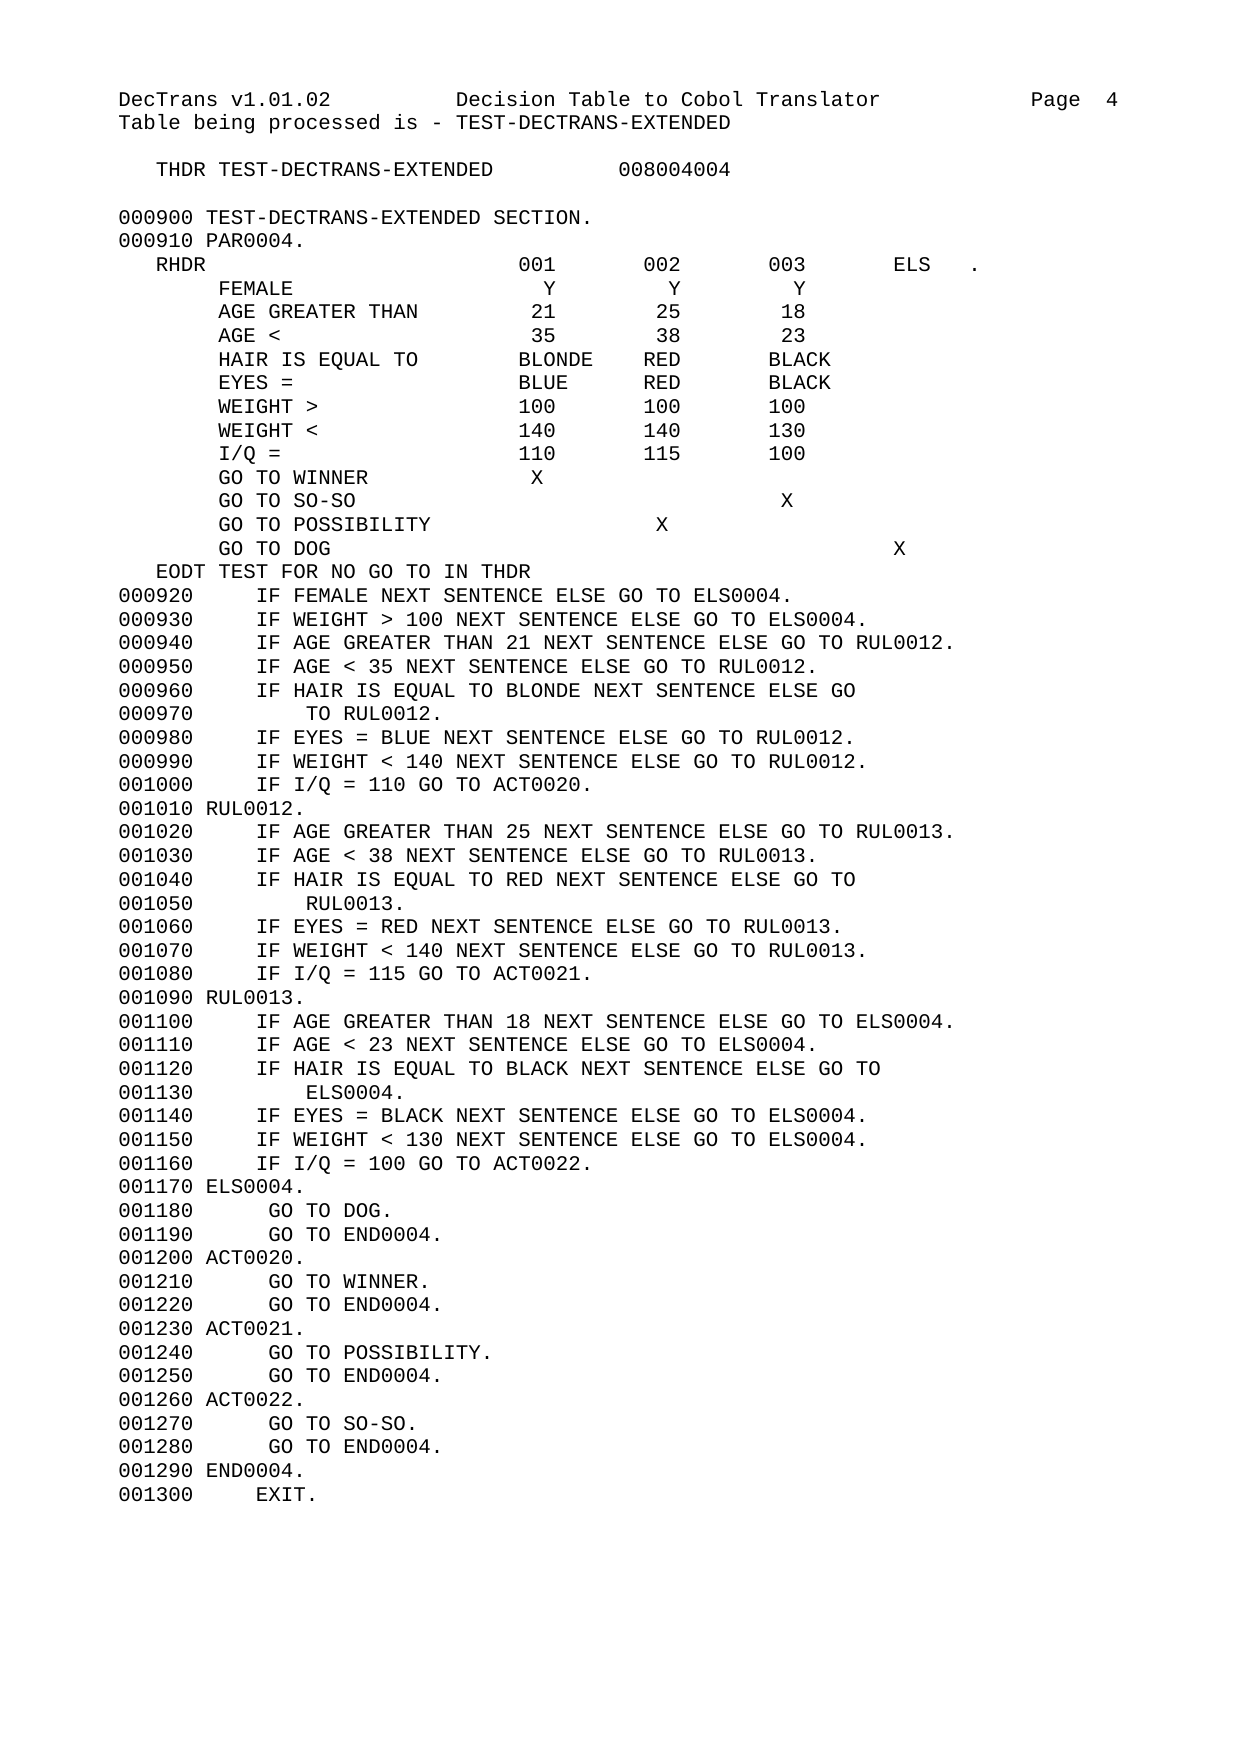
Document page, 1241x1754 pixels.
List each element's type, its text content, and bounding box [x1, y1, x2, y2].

text 000990 IF WEIGHT < 140 NEXT SENTENCE ELSE GO TO RUL0012. [118, 751, 1122, 774]
text 001080 IF I/Q = 115 GO TO ACT0021. [118, 963, 1122, 987]
text 000970 TO RUL0012. [118, 703, 1122, 727]
text 000900 TEST-DECTRANS-EXTENDED SECTION. [118, 207, 1122, 230]
text 001000 IF I/Q = 110 GO TO ACT0020. [118, 774, 1122, 798]
text AGE < 35 38 23 [118, 325, 1122, 349]
text 001220 GO TO END0004. [118, 1294, 1122, 1318]
text GO TO SO-SO X [118, 491, 1122, 514]
text 001210 GO TO WINNER. [118, 1271, 1122, 1294]
text GO TO WINNER X [118, 467, 1122, 491]
text 001160 IF I/Q = 100 GO TO ACT0022. [118, 1153, 1122, 1176]
text HAIR IS EQUAL TO BLONDE RED BLACK [118, 349, 1122, 372]
text 001060 IF EYES = RED NEXT SENTENCE ELSE GO TO RUL0013. [118, 916, 1122, 940]
text WEIGHT > 100 100 100 [118, 396, 1122, 419]
text 000930 IF WEIGHT > 100 NEXT SENTENCE ELSE GO TO ELS0004. [118, 609, 1122, 632]
text 001100 IF AGE GREATER THAN 18 NEXT SENTENCE ELSE GO TO ELS0004. [118, 1011, 1122, 1034]
text DecTrans v1.01.02 Decision Table to Cobol Translator Page 4 [118, 88, 1122, 112]
text 001050 RUL0013. [118, 892, 1122, 916]
text 001250 GO TO END0004. [118, 1365, 1122, 1389]
text 000920 IF FEMALE NEXT SENTENCE ELSE GO TO ELS0004. [118, 585, 1122, 609]
text 001020 IF AGE GREATER THAN 25 NEXT SENTENCE ELSE GO TO RUL0013. [118, 822, 1122, 845]
text 001240 GO TO POSSIBILITY. [118, 1342, 1122, 1365]
text 001090 RUL0013. [118, 987, 1122, 1011]
text THDR TEST-DECTRANS-EXTENDED 008004004 [118, 159, 1122, 183]
text 001260 ACT0022. [118, 1389, 1122, 1413]
text 001190 GO TO END0004. [118, 1223, 1122, 1247]
text 001040 IF HAIR IS EQUAL TO RED NEXT SENTENCE ELSE GO TO [118, 869, 1122, 892]
text AGE GREATER THAN 21 25 18 [118, 301, 1122, 325]
text 001070 IF WEIGHT < 140 NEXT SENTENCE ELSE GO TO RUL0013. [118, 940, 1122, 963]
text 001200 ACT0020. [118, 1247, 1122, 1271]
text GO TO POSSIBILITY X [118, 514, 1122, 538]
text RHDR 001 002 003 ELS . [118, 254, 1122, 278]
text 001230 ACT0021. [118, 1318, 1122, 1342]
text 000940 IF AGE GREATER THAN 21 NEXT SENTENCE ELSE GO TO RUL0012. [118, 632, 1122, 656]
text 001110 IF AGE < 23 NEXT SENTENCE ELSE GO TO ELS0004. [118, 1034, 1122, 1058]
text 001010 RUL0012. [118, 798, 1122, 822]
text EODT TEST FOR NO GO TO IN THDR [118, 561, 1122, 585]
text 001300 EXIT. [118, 1484, 1122, 1507]
text 000960 IF HAIR IS EQUAL TO BLONDE NEXT SENTENCE ELSE GO [118, 680, 1122, 703]
text GO TO DOG X [118, 538, 1122, 561]
text 000980 IF EYES = BLUE NEXT SENTENCE ELSE GO TO RUL0012. [118, 727, 1122, 751]
text 001180 GO TO DOG. [118, 1200, 1122, 1223]
text 001270 GO TO SO-SO. [118, 1413, 1122, 1436]
text 000910 PAR0004. [118, 230, 1122, 254]
text 001150 IF WEIGHT < 130 NEXT SENTENCE ELSE GO TO ELS0004. [118, 1129, 1122, 1153]
text 001170 ELS0004. [118, 1176, 1122, 1200]
text 001290 END0004. [118, 1460, 1122, 1484]
text FEMALE Y Y Y [118, 278, 1122, 301]
text 001140 IF EYES = BLACK NEXT SENTENCE ELSE GO TO ELS0004. [118, 1105, 1122, 1129]
text 001130 ELS0004. [118, 1082, 1122, 1105]
text Table being processed is - TEST-DECTRANS-EXTENDED [118, 112, 1122, 136]
text WEIGHT < 140 140 130 [118, 419, 1122, 443]
text 000950 IF AGE < 35 NEXT SENTENCE ELSE GO TO RUL0012. [118, 656, 1122, 680]
text EYES = BLUE RED BLACK [118, 372, 1122, 396]
text 001280 GO TO END0004. [118, 1436, 1122, 1460]
text 001030 IF AGE < 38 NEXT SENTENCE ELSE GO TO RUL0013. [118, 845, 1122, 869]
text 001120 IF HAIR IS EQUAL TO BLACK NEXT SENTENCE ELSE GO TO [118, 1058, 1122, 1082]
text I/Q = 110 115 100 [118, 443, 1122, 467]
